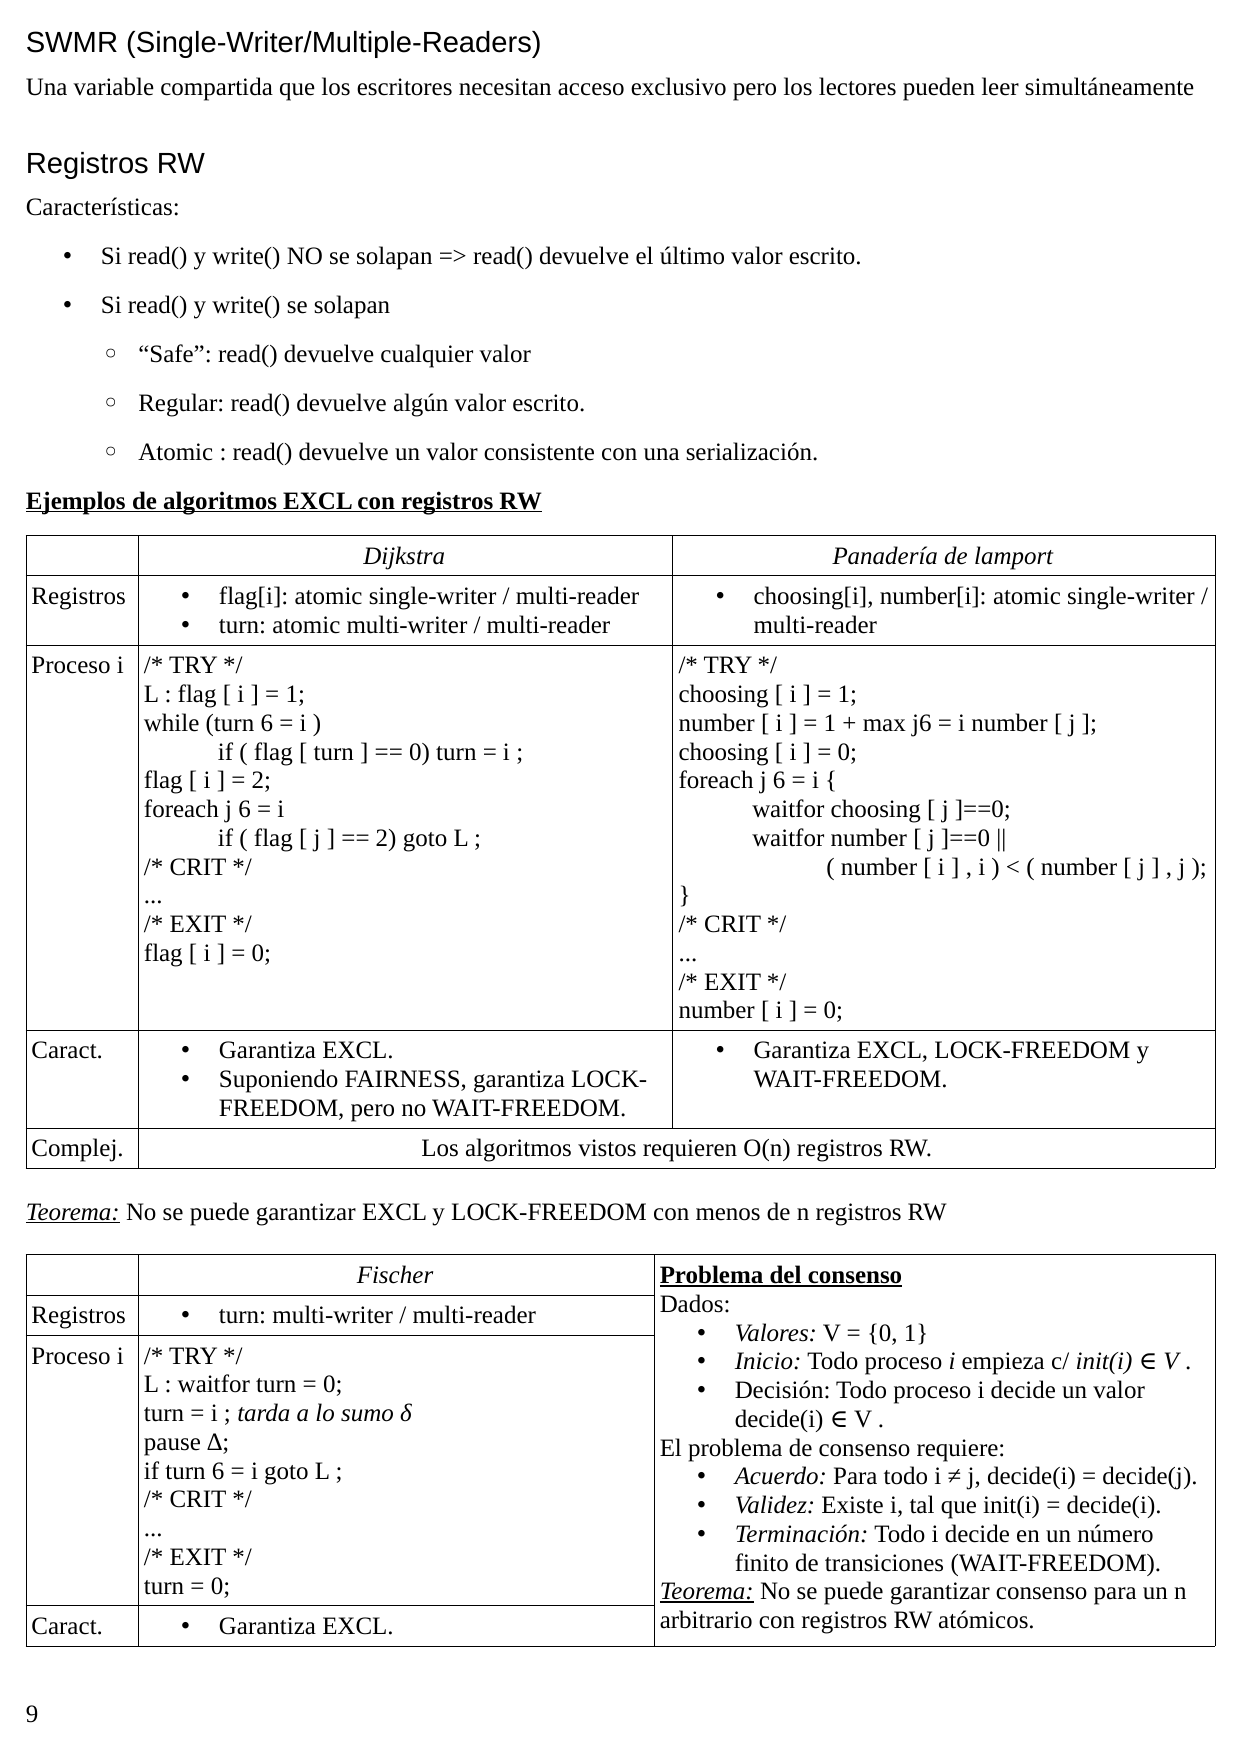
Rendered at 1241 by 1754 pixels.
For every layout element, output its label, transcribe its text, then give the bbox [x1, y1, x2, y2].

table_cell turn: multi-writer / multi-reader [139, 1296, 654, 1335]
text Teorema: No se puede garantizar EXCL y LOCK-FREEDOM con menos de n registros RW [26, 1197, 1215, 1226]
table_cell Garantiza EXCL. Suponiendo FAIRNESS, garantiza LOCK-FREEDOM, pero no WAIT-FREEDOM. [139, 1031, 672, 1128]
subtitle SWMR (Single-Writer/Multiple-Readers) [26, 26, 1215, 59]
list Atomic : read() devuelve un valor consistente con una serialización. [101, 437, 1215, 466]
table_header Problema del consenso Dados: Valores: V = {0, 1} Inicio: Todo proceso i empieza c/ init(i) ∈ V . Decisión: Todo proceso i decide un valor decide(i) ∈ V . El problema de consenso requiere: Acuerdo: Para todo i ≠ j, decide(i) = decide(j). Validez: Existe i, tal que init(i) = decide(i). Terminación: Todo i decide en un número finito de transiciones (WAIT-FREEDOM). Teorema: No se puede garantizar consenso para un n arbitrario con registros RW atómicos. [655, 1255, 1215, 1646]
table_cell Proceso i [27, 646, 138, 1030]
table_header [27, 1255, 138, 1294]
table_header Fischer [139, 1255, 654, 1294]
table_cell Registros [27, 576, 138, 644]
table_cell Garantiza EXCL. Suponiendo FAIRNESS, garantiza LOCK-FREEDOM si ∆ > δ. [139, 1606, 654, 1646]
table_header [27, 536, 138, 575]
table_header Panadería de lamport [673, 536, 1215, 575]
table_cell Proceso i [27, 1336, 138, 1605]
list Regular: read() devuelve algún valor escrito. [101, 388, 1215, 417]
text Características: [26, 192, 1215, 220]
table_cell /* TRY */ L : flag [ i ] = 1; while (turn 6 = i ) if ( flag [ turn ] == 0) turn = i ; flag [ i ] = 2; foreach j 6 = i if ( flag [ j ] == 2) goto L ; /* CRIT */ ... /* EXIT */ flag [ i ] = 0; [139, 646, 672, 1030]
text Una variable compartida que los escritores necesitan acceso exclusivo pero los lectores pueden leer simultáneamente [26, 72, 1215, 100]
table_cell Garantiza EXCL, LOCK-FREEDOM y WAIT-FREEDOM. [673, 1031, 1215, 1128]
table_header Dijkstra [139, 536, 672, 575]
list Si read() y write() NO se solapan => read() devuelve el último valor escrito. [63, 241, 1215, 269]
table_cell /* TRY */ L : waitfor turn = 0; turn = i ; tarda a lo sumo δ pause ∆; if turn 6 = i goto L ; /* CRIT */ ... /* EXIT */ turn = 0; [139, 1336, 654, 1605]
subtitle Registros RW [26, 146, 1215, 179]
table_cell Los algoritmos vistos requieren O(n) registros RW. [139, 1129, 1215, 1168]
table_cell Caract. [27, 1606, 138, 1646]
list Si read() y write() se solapan [63, 290, 1215, 318]
text Ejemplos de algoritmos EXCL con registros RW [26, 486, 1215, 515]
table_cell flag[i]: atomic single-writer / multi-reader turn: atomic multi-writer / multi-reader [139, 576, 672, 644]
table_cell /* TRY */ choosing [ i ] = 1; number [ i ] = 1 + max j6 = i number [ j ]; choosing [ i ] = 0; foreach j 6 = i { waitfor choosing [ j ]==0; waitfor number [ j ]==0 || ( number [ i ] , i ) < ( number [ j ] , j ); } /* CRIT */ ... /* EXIT */ number [ i ] = 0; [673, 646, 1215, 1030]
table_cell Registros [27, 1296, 138, 1335]
table_cell Caract. [27, 1031, 138, 1128]
table_cell choosing[i], number[i]: atomic single-writer / multi-reader [673, 576, 1215, 644]
list “Safe”: read() devuelve cualquier valor [101, 339, 1215, 368]
table_cell Complej. [27, 1129, 138, 1168]
